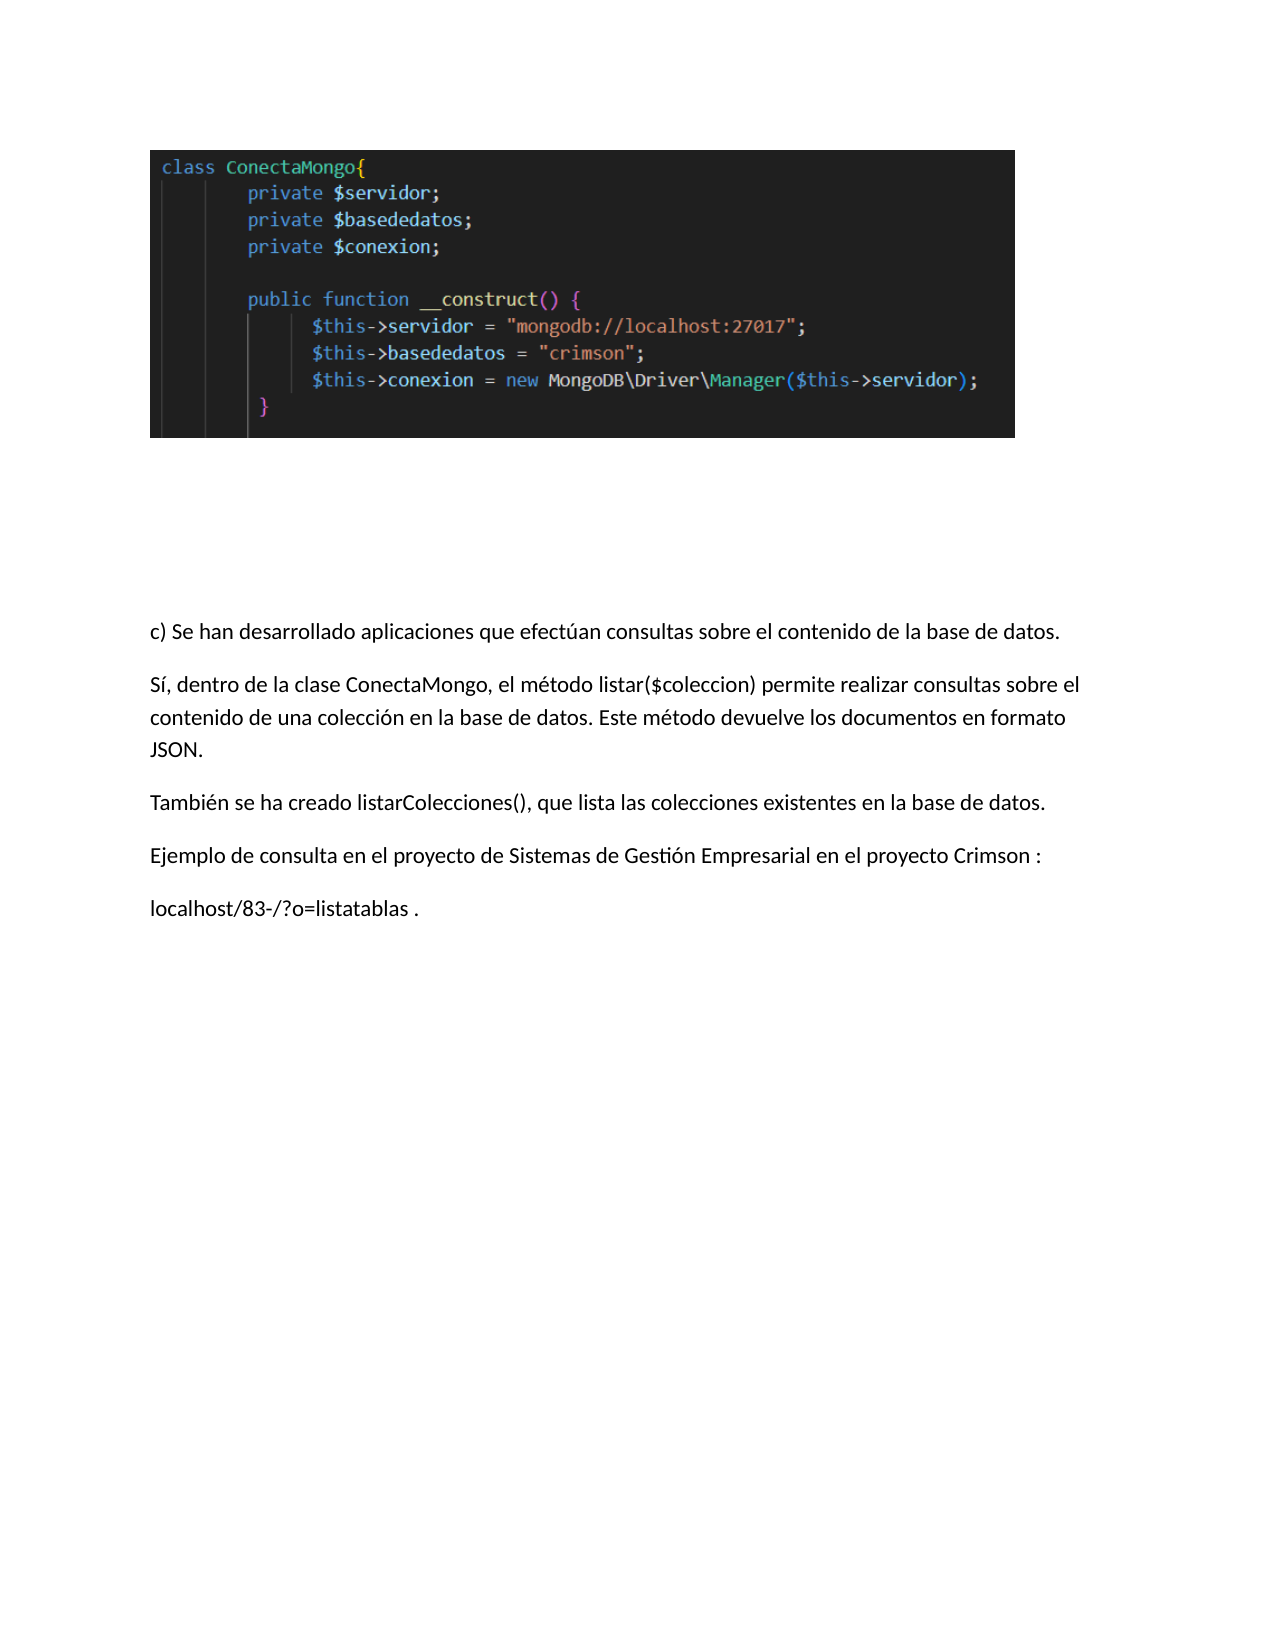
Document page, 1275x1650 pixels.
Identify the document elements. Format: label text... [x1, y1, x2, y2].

text También se ha creado listarColecciones(), que lista las colecciones existentes en la base de datos. [150, 788, 1125, 816]
text c) Se han desarrollado aplicaciones que efectúan consultas sobre el contenido de la base de datos. [150, 617, 1125, 645]
text Sí, dentro de la clase ConectaMongo, el método listar($coleccion) permite realizar consultas sobre el contenido de una colección en la base de datos. Este método devuelve los documentos en formato JSON. [150, 670, 1125, 763]
text localhost/83-/?o=listatablas . [150, 894, 1125, 922]
text Ejemplo de consulta en el proyecto de Sistemas de Gestión Empresarial en el proyecto Crimson : [150, 841, 1125, 869]
